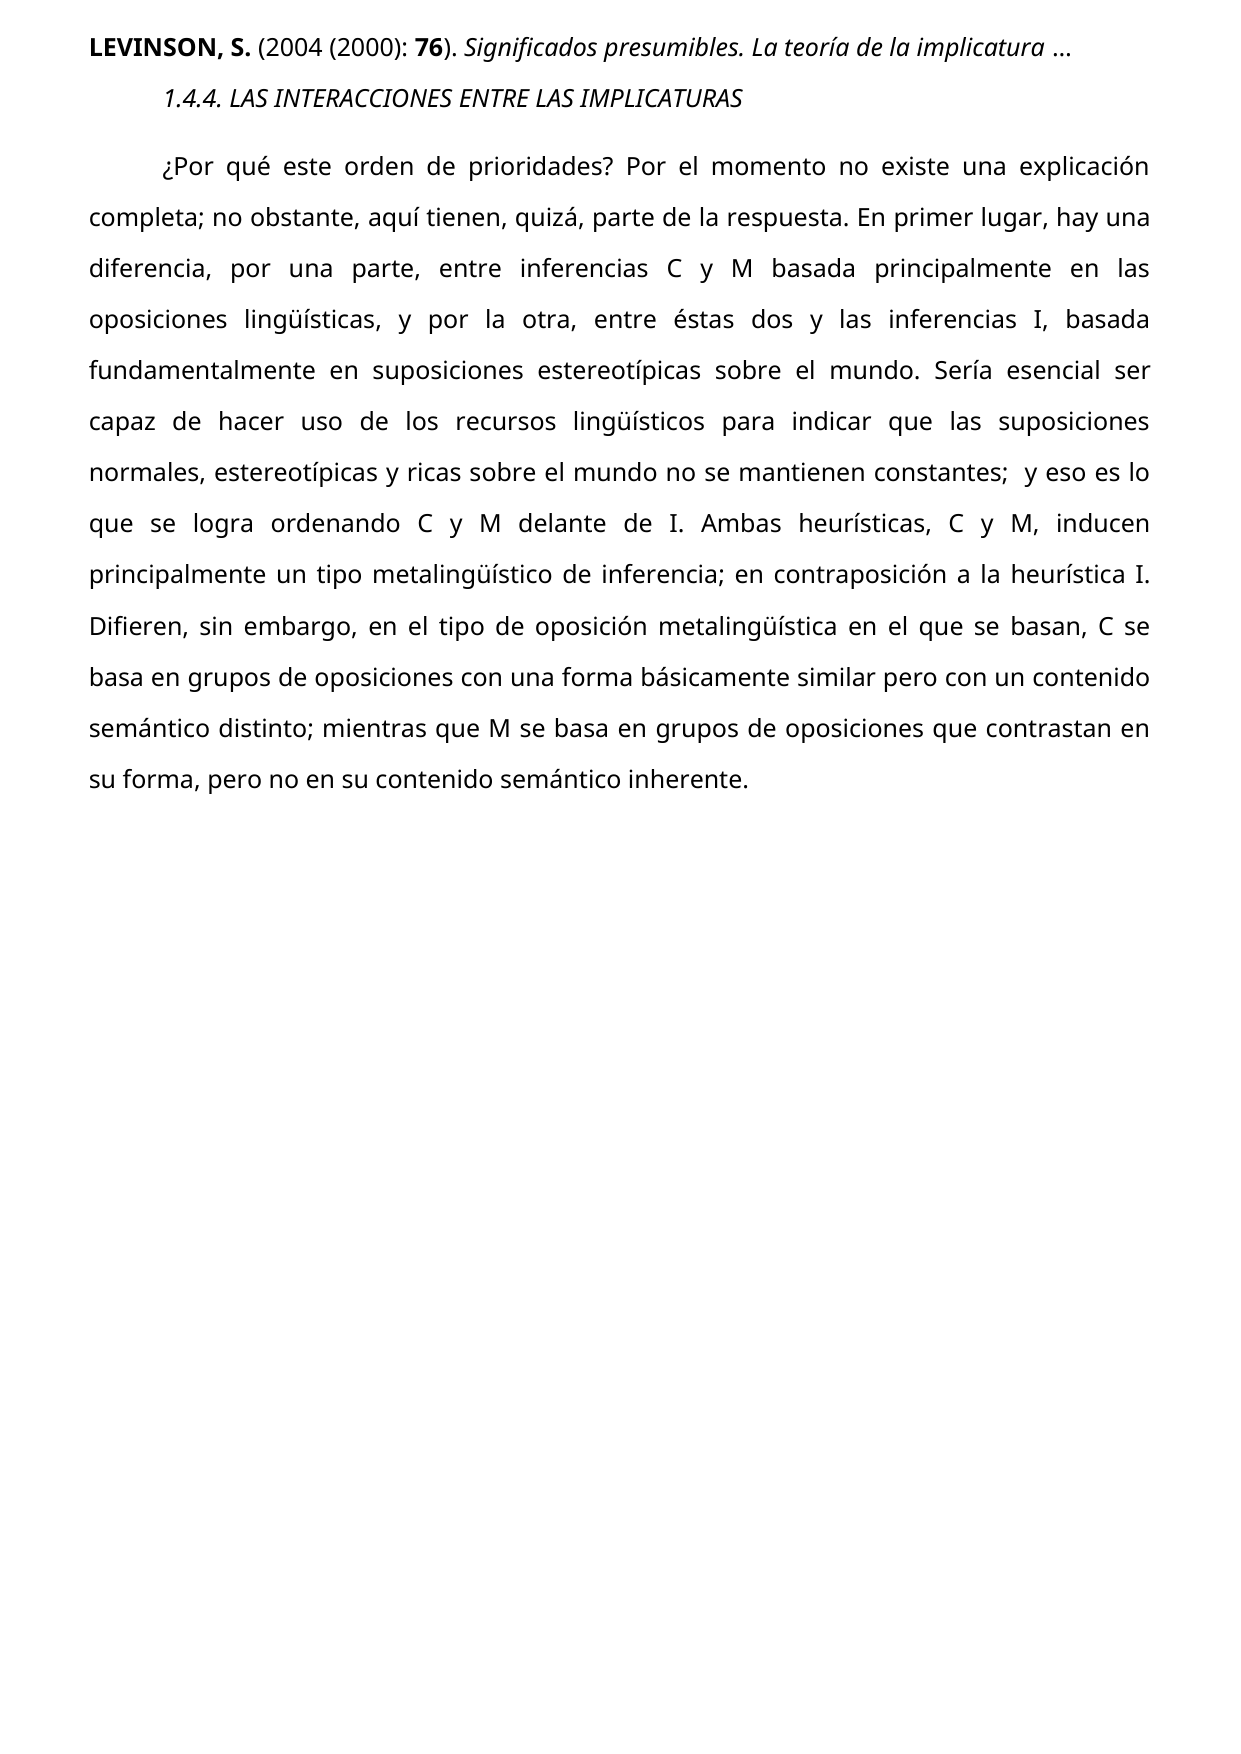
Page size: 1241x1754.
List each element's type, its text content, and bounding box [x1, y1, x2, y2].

text 1.4.4. LAS INTERACCIONES ENTRE LAS IMPLICATURAS [162, 81, 1152, 115]
text ¿Por qué este orden de prioridades? Por el momento no existe una explicación completa; no obstante, aquí tienen, quizá, parte de la respuesta. En primer lugar, hay una diferencia, por una parte, entre inferencias C y M basada principalmente en las oposiciones lingüísticas, y por la otra, entre éstas dos y las inferencias I, basada fundamentalmente en suposiciones estereotípicas sobre el mundo. Sería esencial ser capaz de hacer uso de los recursos lingüísticos para indicar que las suposiciones normales, estereotípicas y ricas sobre el mundo no se mantienen constantes; y eso es lo que se logra ordenando C y M delante de I. Ambas heurísticas, C y M, inducen principalmente un tipo metalingüístico de inferencia; en contraposición a la heurística I. Difieren, sin embargo, en el tipo de oposición metalingüística en el que se basan, C se basa en grupos de oposiciones con una forma básicamente similar pero con un contenido semántico distinto; mientras que M se basa en grupos de oposiciones que contrastan en su forma, pero no en su contenido semántico inherente. [88, 149, 1152, 795]
text LEVINSON, S. (2004 (2000): 76). Significados presumibles. La teoría de la implicatura … [88, 29, 1152, 64]
